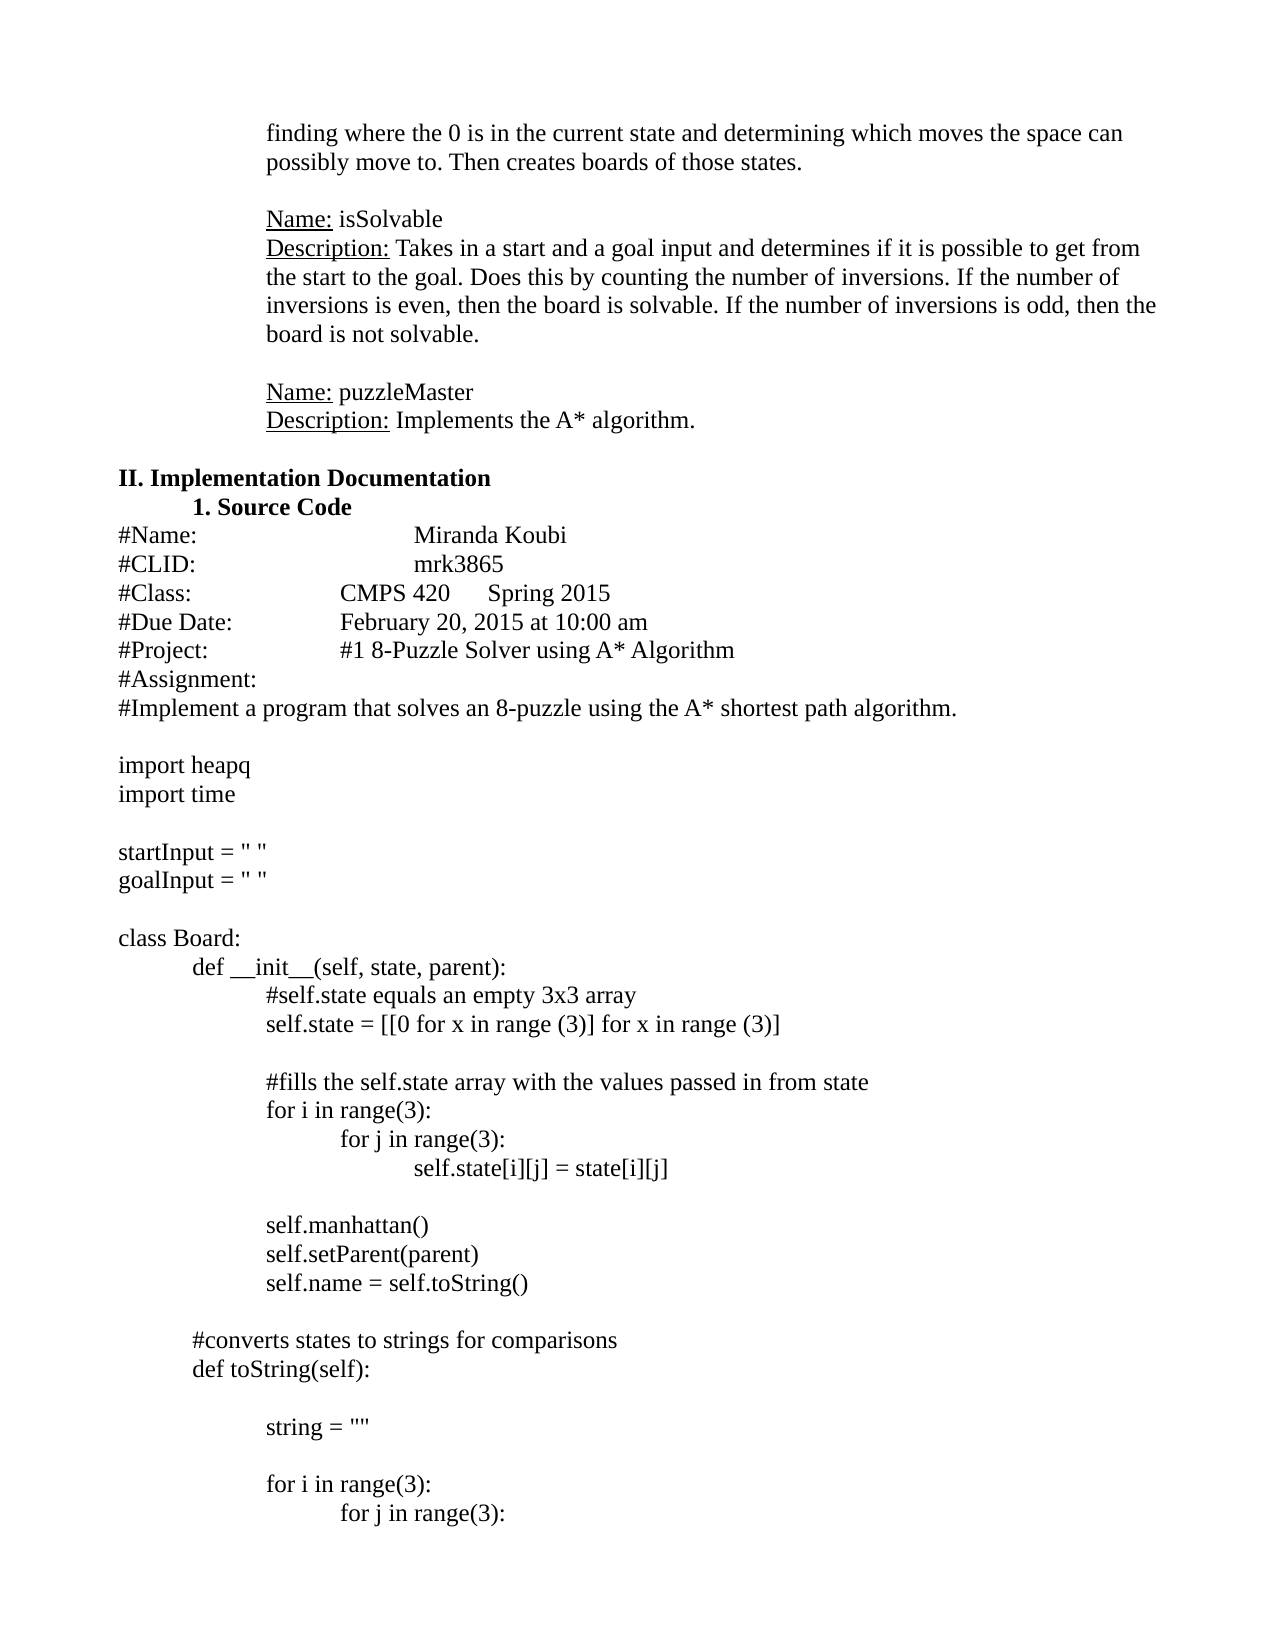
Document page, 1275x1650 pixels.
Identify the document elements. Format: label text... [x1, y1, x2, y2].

text startInput = " " [118, 837, 1157, 866]
text import heapq [118, 751, 1157, 779]
text string = "" [118, 1412, 1157, 1441]
text #fills the self.state array with the values passed in from state [118, 1067, 1157, 1096]
text #Class: CMPS 420 Spring 2015 [118, 578, 1157, 607]
text finding where the 0 is in the current state and determining which moves the space can possibly move to. Then creates boards of those states. [118, 118, 1157, 176]
text self.setParent(parent) [118, 1239, 1157, 1268]
text #CLID: mrk3865 [118, 549, 1157, 578]
text #Name: Miranda Koubi [118, 521, 1157, 549]
text #Due Date: February 20, 2015 at 10:00 am [118, 607, 1157, 636]
text #Implement a program that solves an 8-puzzle using the A* shortest path algorithm. [118, 693, 1157, 722]
text board is not solvable. [118, 319, 1157, 348]
text self.name = self.toString() [118, 1268, 1157, 1297]
text inversions is even, then the board is solvable. If the number of inversions is odd, then the [118, 291, 1157, 319]
text the start to the goal. Does this by counting the number of inversions. If the number of [118, 262, 1157, 291]
text #converts states to strings for comparisons [118, 1326, 1157, 1354]
text II. Implementation Documentation [118, 463, 1157, 492]
text Name: puzzleMaster [118, 377, 1157, 406]
text for j in range(3): [118, 1498, 1157, 1527]
text def __init__(self, state, parent): [118, 952, 1157, 981]
text self.state = [[0 for x in range (3)] for x in range (3)] [118, 1009, 1157, 1038]
text #Assignment: [118, 664, 1157, 693]
text for i in range(3): [118, 1096, 1157, 1124]
text #self.state equals an empty 3x3 array [118, 981, 1157, 1009]
text Description: Takes in a start and a goal input and determines if it is possible to get from [118, 233, 1157, 262]
text class Board: [118, 923, 1157, 952]
text 1. Source Code [118, 492, 1157, 521]
text def toString(self): [118, 1354, 1157, 1383]
text self.state[i][j] = state[i][j] [118, 1153, 1157, 1182]
text goalInput = " " [118, 866, 1157, 894]
text Description: Implements the A* algorithm. [118, 406, 1157, 434]
text self.manhattan() [118, 1211, 1157, 1239]
text for j in range(3): [118, 1124, 1157, 1153]
text import time [118, 779, 1157, 808]
text #Project: #1 8-Puzzle Solver using A* Algorithm [118, 636, 1157, 664]
text for i in range(3): [118, 1469, 1157, 1498]
text Name: isSolvable [118, 204, 1157, 233]
